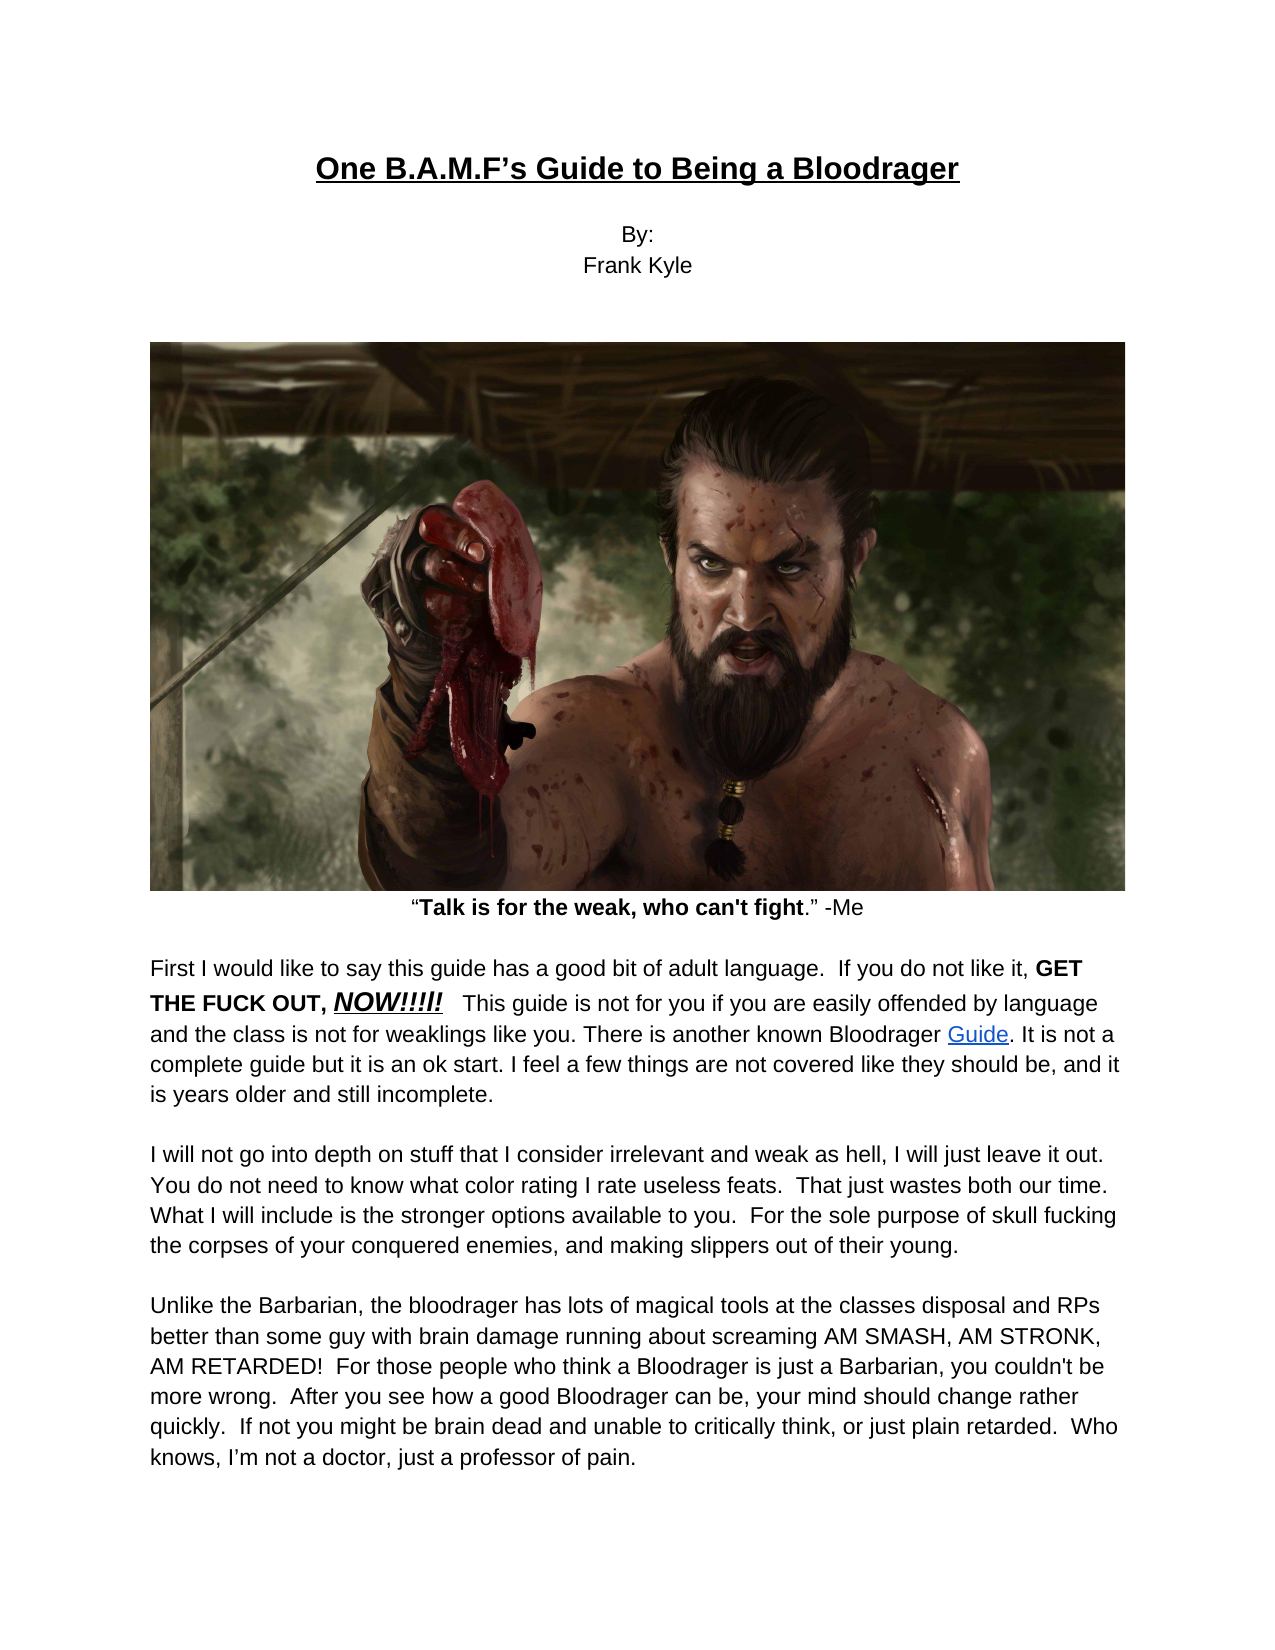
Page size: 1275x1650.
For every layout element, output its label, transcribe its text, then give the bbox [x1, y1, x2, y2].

text I will not go into depth on stuff that I consider irrelevant and weak as hell, I will just leave it out. You do not need to know what color rating I rate useless feats. That just wastes both our time. What I will include is the stronger options available to you. For the sole purpose of skull fucking the corpses of your conquered enemies, and making slippers out of their young. [150, 1141, 1125, 1258]
text “Talk is for the weak, who can't fight.” -Me [150, 894, 1125, 920]
text Unlike the Barbarian, the bloodrager has lots of magical tools at the classes disposal and RPs better than some guy with brain damage running about screaming AM SMASH, AM STRONK, AM RETARDED! For those people who think a Bloodrager is just a Barbarian, you couldn't be more wrong. After you see how a good Bloodrager can be, your mind should change rather quickly. If not you might be brain dead and unable to critically think, or just plain retarded. Who knows, I’m not a doctor, just a professor of pain. [150, 1292, 1125, 1470]
text By: [150, 221, 1125, 248]
text First I would like to say this guide has a good bit of adult language. If you do not like it, GET THE FUCK OUT, NOW!!!l! This guide is not for you if you are easily offended by language and the class is not for weaklings like you. There is another known Bloodrager Guide. It is not a complete guide but it is an ok start. I feel a few things are not covered like they should be, and it is years older and still incomplete. [150, 954, 1125, 1107]
text One B.A.M.F’s Guide to Being a Bloodrager [150, 150, 1125, 186]
picture [150, 342, 1125, 891]
text Frank Kyle [150, 252, 1125, 278]
